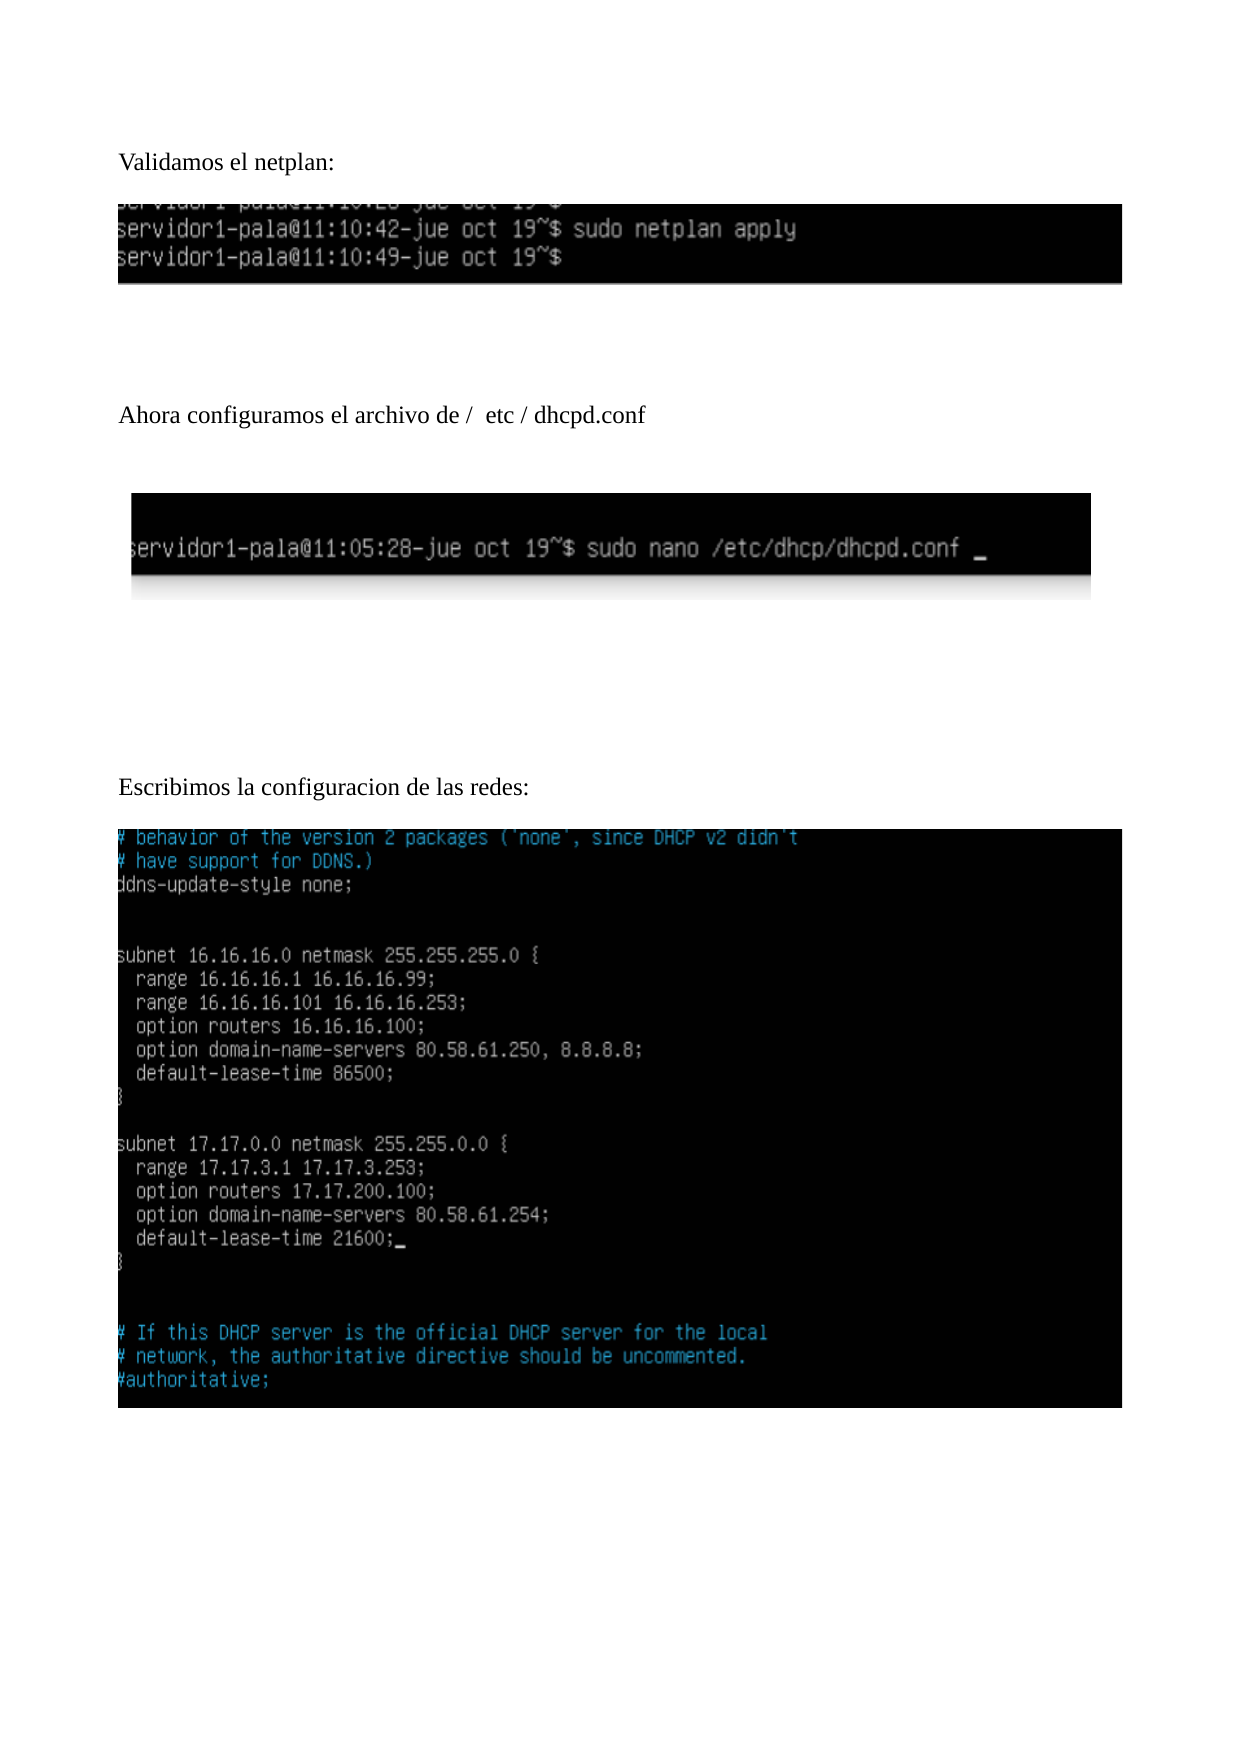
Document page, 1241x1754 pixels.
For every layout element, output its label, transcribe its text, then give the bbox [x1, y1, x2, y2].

text Validamos el netplan: [118, 147, 1122, 176]
text Escribimos la configuracion de las redes: [118, 772, 1122, 801]
text Ahora configuramos el archivo de / etc / dhcpd.conf [118, 400, 1122, 429]
picture [131, 493, 1091, 600]
picture [118, 204, 1123, 285]
picture [118, 829, 1123, 1408]
